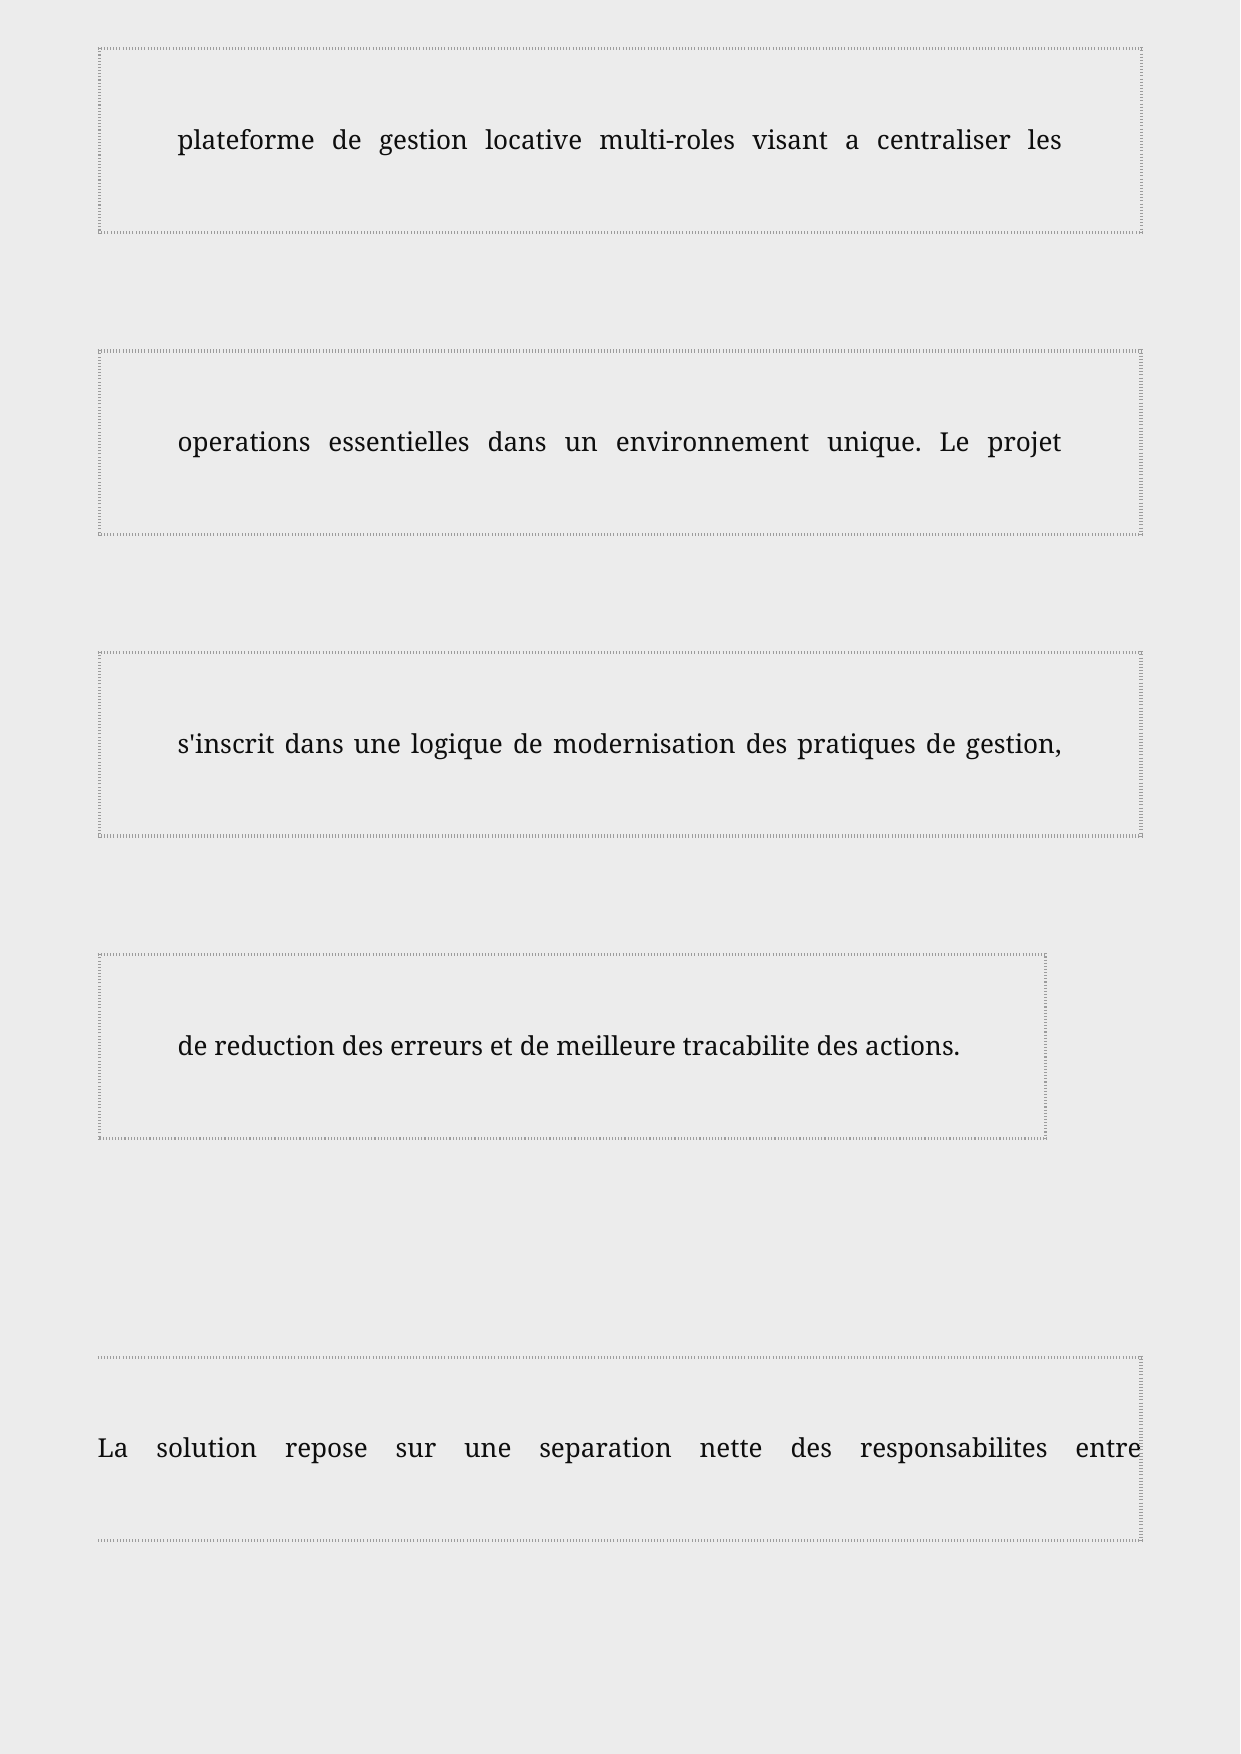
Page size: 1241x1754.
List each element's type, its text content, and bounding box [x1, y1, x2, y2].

text La solution repose sur une separation nette des responsabilites entre [97, 1356, 1143, 1542]
text plateforme de gestion locative multi-roles visant a centraliser les operations essentielles dans un environnement unique. Le projet s'inscrit dans une logique de modernisation des pratiques de gestion, de reduction des erreurs et de meilleure tracabilite des actions. [97, 47, 1143, 1140]
